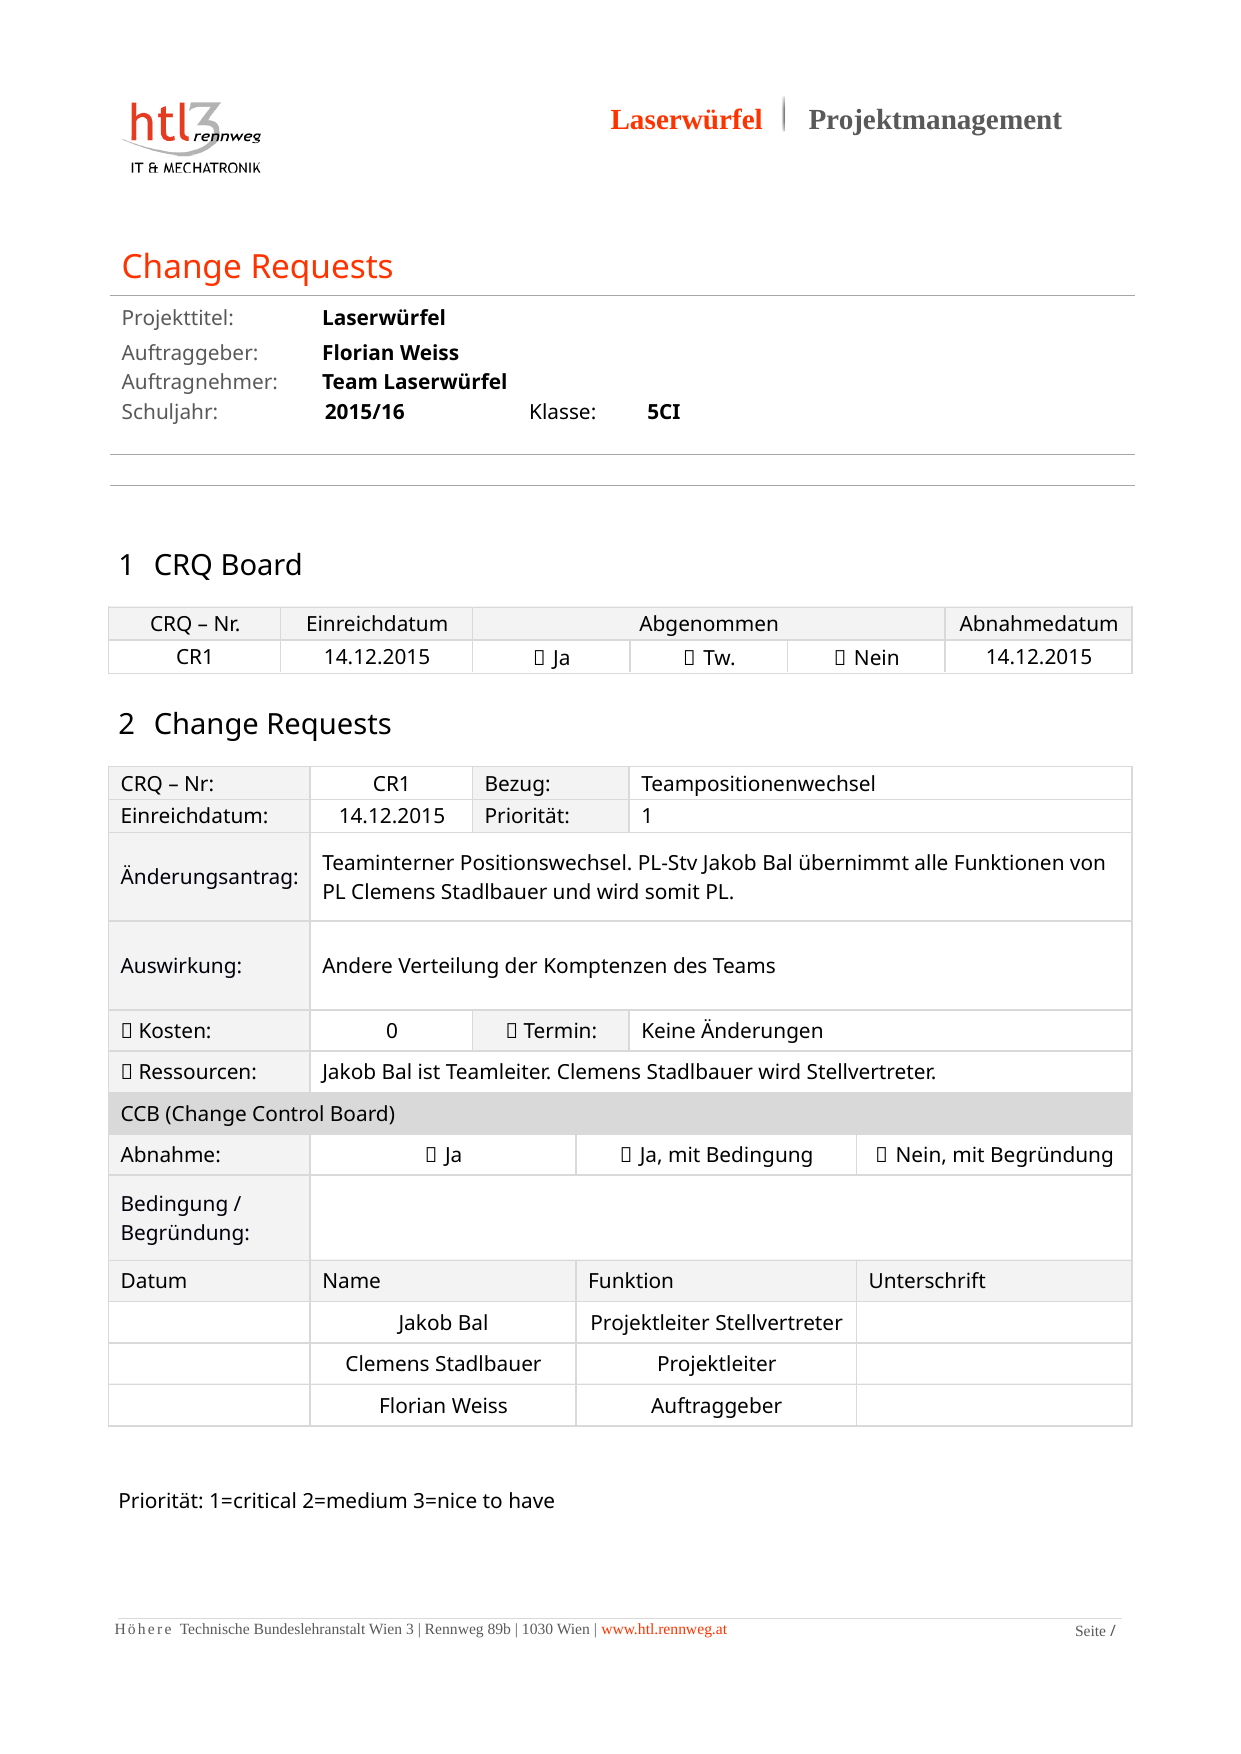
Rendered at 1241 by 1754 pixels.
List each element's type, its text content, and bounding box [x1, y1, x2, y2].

table_cell 2015/16 [313, 396, 518, 425]
table_cell  Tw. [631, 641, 787, 672]
table_cell Projekttitel: [110, 296, 311, 336]
table_cell  Ja [311, 1135, 575, 1174]
table_cell  Ressourcen: [109, 1052, 309, 1092]
table_cell Abnahme: [109, 1135, 309, 1174]
table_cell Auftragnehmer: [110, 366, 311, 396]
table_cell Projektleiter Stellvertreter [577, 1302, 856, 1342]
table_cell Jakob Bal ist Teamleiter. Clemens Stadlbauer wird Stellvertreter. [311, 1052, 1131, 1092]
table_cell Änderungsantrag: [109, 833, 309, 920]
table_cell [311, 1176, 1131, 1259]
table_cell [857, 1302, 1131, 1342]
table_cell Projektleiter [577, 1344, 856, 1383]
table_cell  Ja [473, 641, 629, 672]
table_cell Auswirkung: [109, 922, 309, 1009]
table_cell Team Laserwürfel [311, 366, 1135, 396]
table_cell  Termin: [473, 1011, 628, 1050]
table_cell 14.12.2015 [281, 641, 472, 672]
table_header Teampositionenwechsel [630, 767, 1131, 799]
table_cell Klasse: [518, 396, 636, 425]
table_header Change Requests [110, 236, 842, 295]
table_cell  Nein [788, 641, 944, 672]
table_cell [109, 1344, 309, 1383]
table_cell [110, 425, 1135, 454]
table_cell  Nein, mit Begründung [857, 1135, 1131, 1174]
table_cell Name [311, 1261, 575, 1301]
table_header [842, 236, 1135, 295]
table_cell [857, 1385, 1131, 1425]
table_cell Datum [109, 1261, 309, 1301]
table_cell [945, 396, 1135, 425]
table_cell  Kosten: [109, 1011, 309, 1050]
table_cell Auftraggeber [577, 1385, 856, 1425]
table_header CR1 [311, 767, 472, 799]
table_cell 1 [630, 800, 1131, 832]
subtitle CRQ Board [118, 552, 1122, 581]
table_cell [857, 1344, 1131, 1383]
table_cell  Ja, mit Bedingung [577, 1135, 856, 1174]
table_cell 0 [311, 1011, 472, 1050]
table_cell 14.12.2015 [311, 800, 472, 832]
table_header Einreichdatum [281, 608, 472, 639]
table_cell Schuljahr: [110, 396, 313, 425]
table_header CRQ – Nr: [109, 767, 309, 799]
table_cell Auftraggeber: [110, 336, 311, 366]
table_header Bezug: [473, 767, 628, 799]
table_cell Florian Weiss [311, 1385, 575, 1425]
table_cell Jakob Bal [311, 1302, 575, 1342]
table_cell Funktion [577, 1261, 856, 1301]
table_cell Teaminterner Positionswechsel. PL-Stv Jakob Bal übernimmt alle Funktionen von PL Clemens Stadlbauer und wird somit PL. [311, 833, 1131, 920]
table_cell Keine Änderungen [630, 1011, 1131, 1050]
table_cell Andere Verteilung der Komptenzen des Teams [311, 922, 1131, 1009]
table_cell Bedingung / Begründung: [109, 1176, 309, 1259]
table_cell CCB (Change Control Board) [109, 1093, 1131, 1133]
table_cell CR1 [109, 641, 280, 672]
table_header Abgenommen [473, 608, 944, 639]
table_cell [110, 455, 1135, 484]
table_header Abnahmedatum [946, 608, 1131, 639]
table_cell Clemens Stadlbauer [311, 1344, 575, 1383]
table_cell Laserwürfel [311, 296, 1135, 336]
table_cell [109, 1302, 309, 1342]
table_cell 14.12.2015 [946, 641, 1131, 672]
table_cell Priorität: [473, 800, 628, 832]
subtitle Change Requests [118, 711, 1122, 741]
text Priorität: 1=critical 2=medium 3=nice to have [118, 1485, 1122, 1514]
table_cell 5CI [636, 396, 945, 425]
table_cell Einreichdatum: [109, 800, 309, 832]
table_cell Unterschrift [857, 1261, 1131, 1301]
table_cell [109, 1385, 309, 1425]
table_cell Florian Weiss [311, 336, 1135, 366]
table_header CRQ – Nr. [109, 608, 280, 639]
